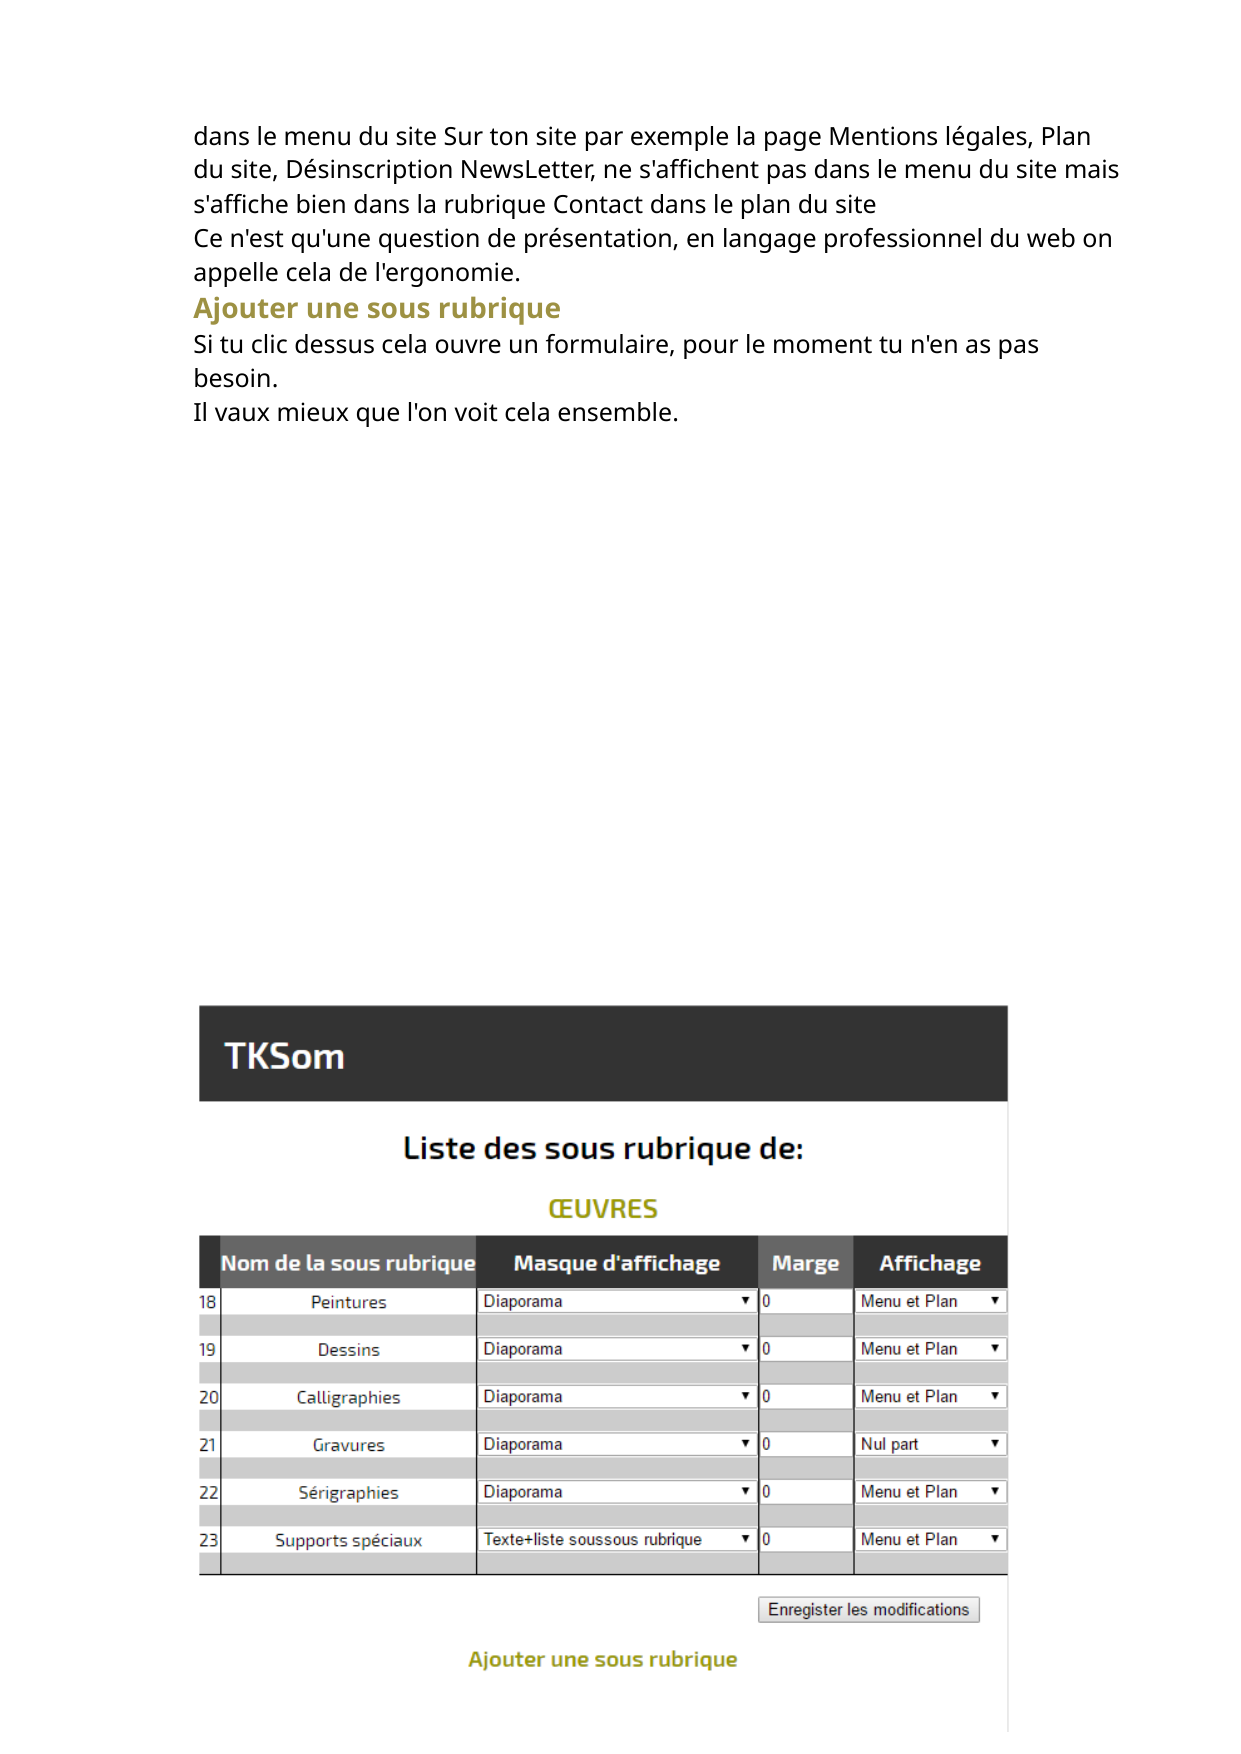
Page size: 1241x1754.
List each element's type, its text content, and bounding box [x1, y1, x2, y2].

list dans le menu du site Sur ton site par exemple la page Mentions légales, Plan du site, Désinscription NewsLetter, ne s'affichent pas dans le menu du site mais s'affiche bien dans la rubrique Contact dans le plan du site Ce n'est qu'une question de présentation, en langage professionnel du web on appelle cela de l'ergonomie. Ajouter une sous rubrique Si tu clic dessus cela ouvre un formulaire, pour le moment tu n'en as pas besoin. Il vaux mieux que l'on voit cela ensemble. [156, 118, 1122, 990]
picture [199, 1005, 1009, 1732]
